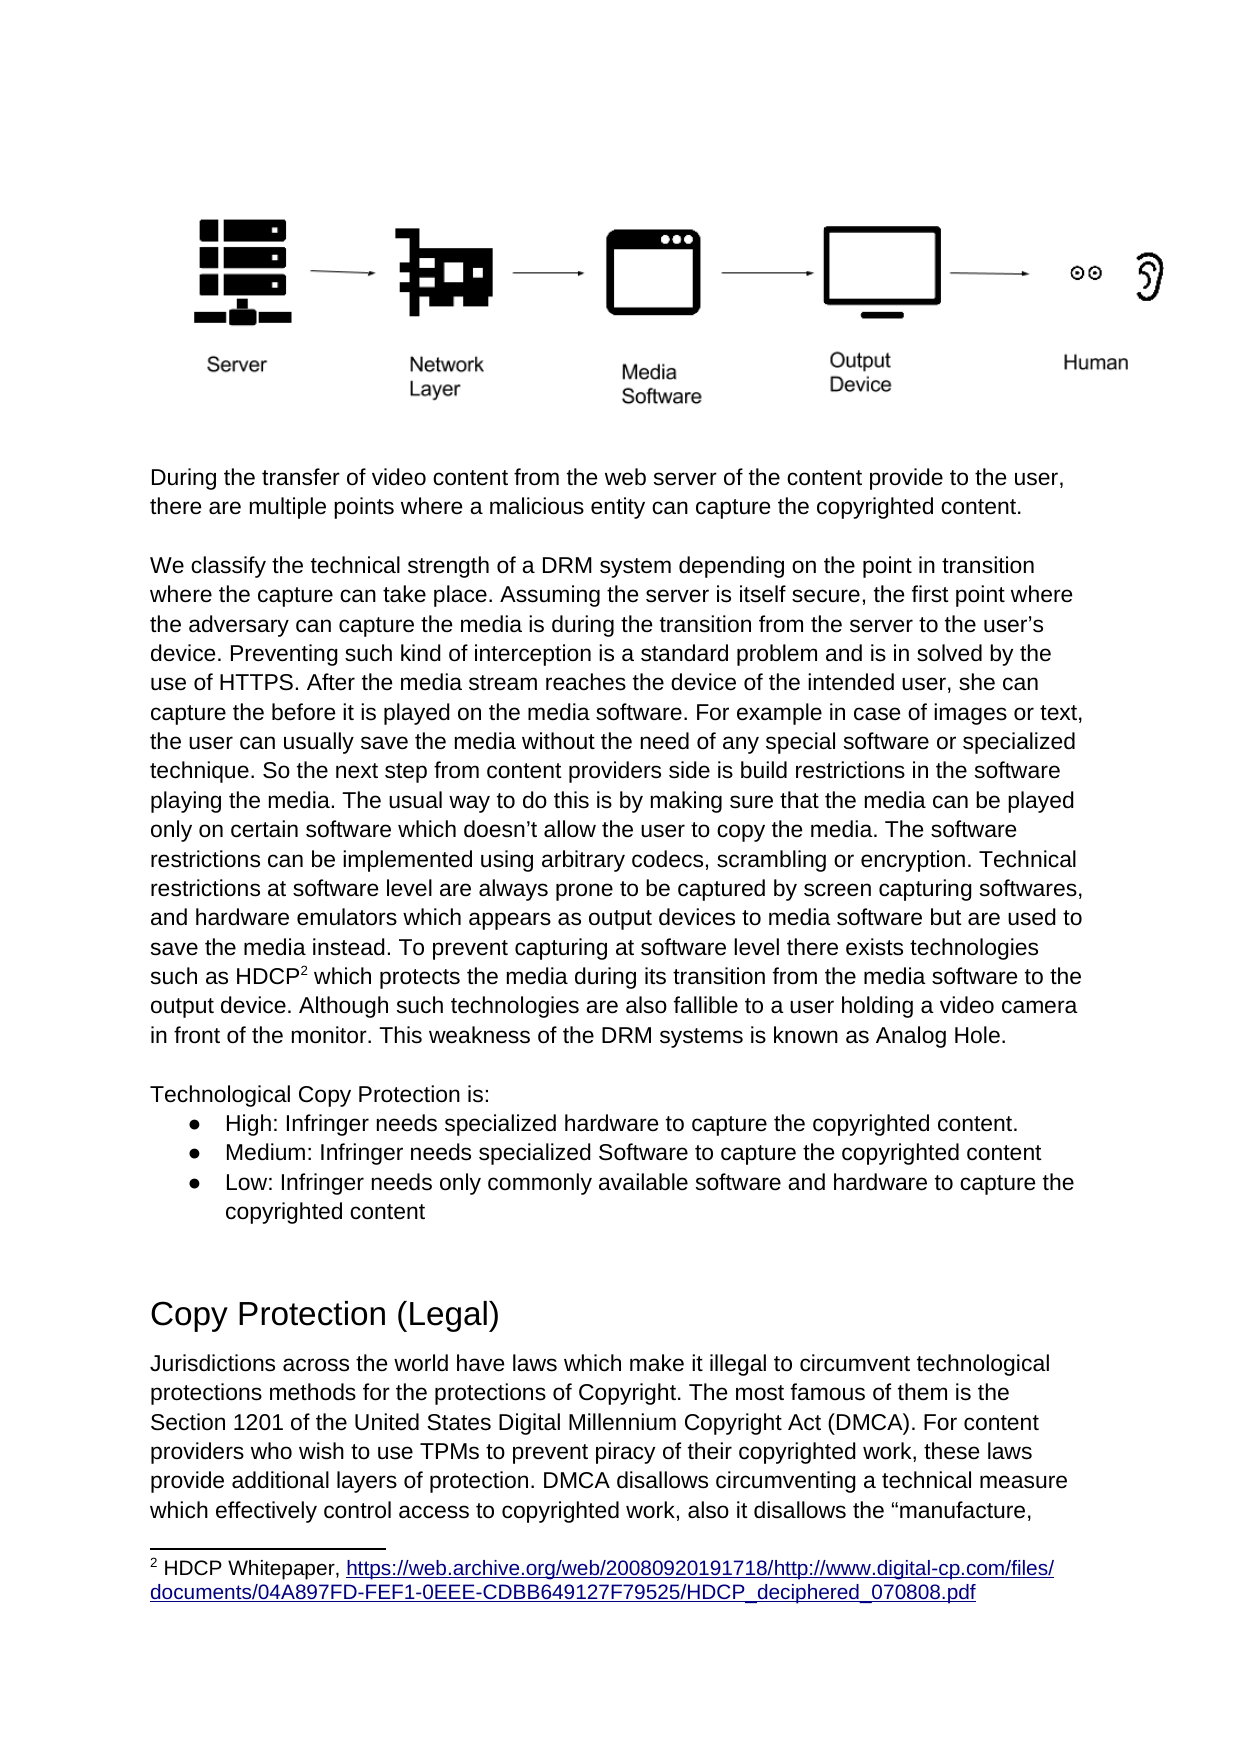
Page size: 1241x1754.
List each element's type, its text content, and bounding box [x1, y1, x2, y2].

subtitle Copy Protection (Legal) [150, 1295, 1090, 1332]
text Technological Copy Protection is: [150, 1081, 1090, 1107]
text Jurisdictions across the world have laws which make it illegal to circumvent technological protections methods for the protections of Copyright. The most famous of them is the Section 1201 of the United States Digital Millennium Copyright Act (DMCA). For content providers who wish to use TPMs to prevent piracy of their copyrighted work, these laws provide additional layers of protection. DMCA disallows circumventing a technical measure which effectively control access to copyrighted work, also it disallows the “manufacture, [150, 1350, 1090, 1523]
list Medium: Infringer needs specialized Software to capture the copyrighted content [187, 1140, 1090, 1166]
list Low: Infringer needs only commonly available software and hardware to capture the copyrighted content [187, 1169, 1090, 1224]
text HDCP Whitepaper, https://web.archive.org/web/20080920191718/http://www.digital-cp.com/files/documents/04A897FD-FEF1-0EEE-CDBB649127F79525/HDCP_deciphered_070808.pdf [150, 1555, 1090, 1604]
list High: Infringer needs specialized hardware to capture the copyrighted content. [187, 1111, 1090, 1136]
text We classify the technical strength of a DRM system depending on the point in transition where the capture can take place. Assuming the server is itself secure, the first point where the adversary can capture the media is during the transition from the server to the user’s device. Preventing such kind of interception is a standard problem and is in solved by the use of HTTPS. After the media stream reaches the device of the intended user, she can capture the before it is played on the media software. For example in case of images or text, the user can usually save the media without the need of any special software or specialized technique. So the next step from content providers side is build restrictions in the software playing the media. The usual way to do this is by making sure that the media can be played only on certain software which doesn’t allow the user to copy the media. The software restrictions can be implemented using arbitrary codecs, scrambling or encryption. Technical restrictions at software level are always prone to be captured by screen capturing softwares, and hardware emulators which appears as output devices to media software but are used to save the media instead. To prevent capturing at software level there exists technologies such as HDCP which protects the media during its transition from the media software to the output device. Although such technologies are also fallible to a user holding a video camera in front of the monitor. This weakness of the DRM systems is known as Analog Hole. [150, 553, 1090, 1048]
text During the transfer of video content from the web server of the content provide to the user, there are multiple points where a malicious entity can capture the copyrighted content. [150, 464, 1090, 519]
picture [168, 168, 1187, 413]
